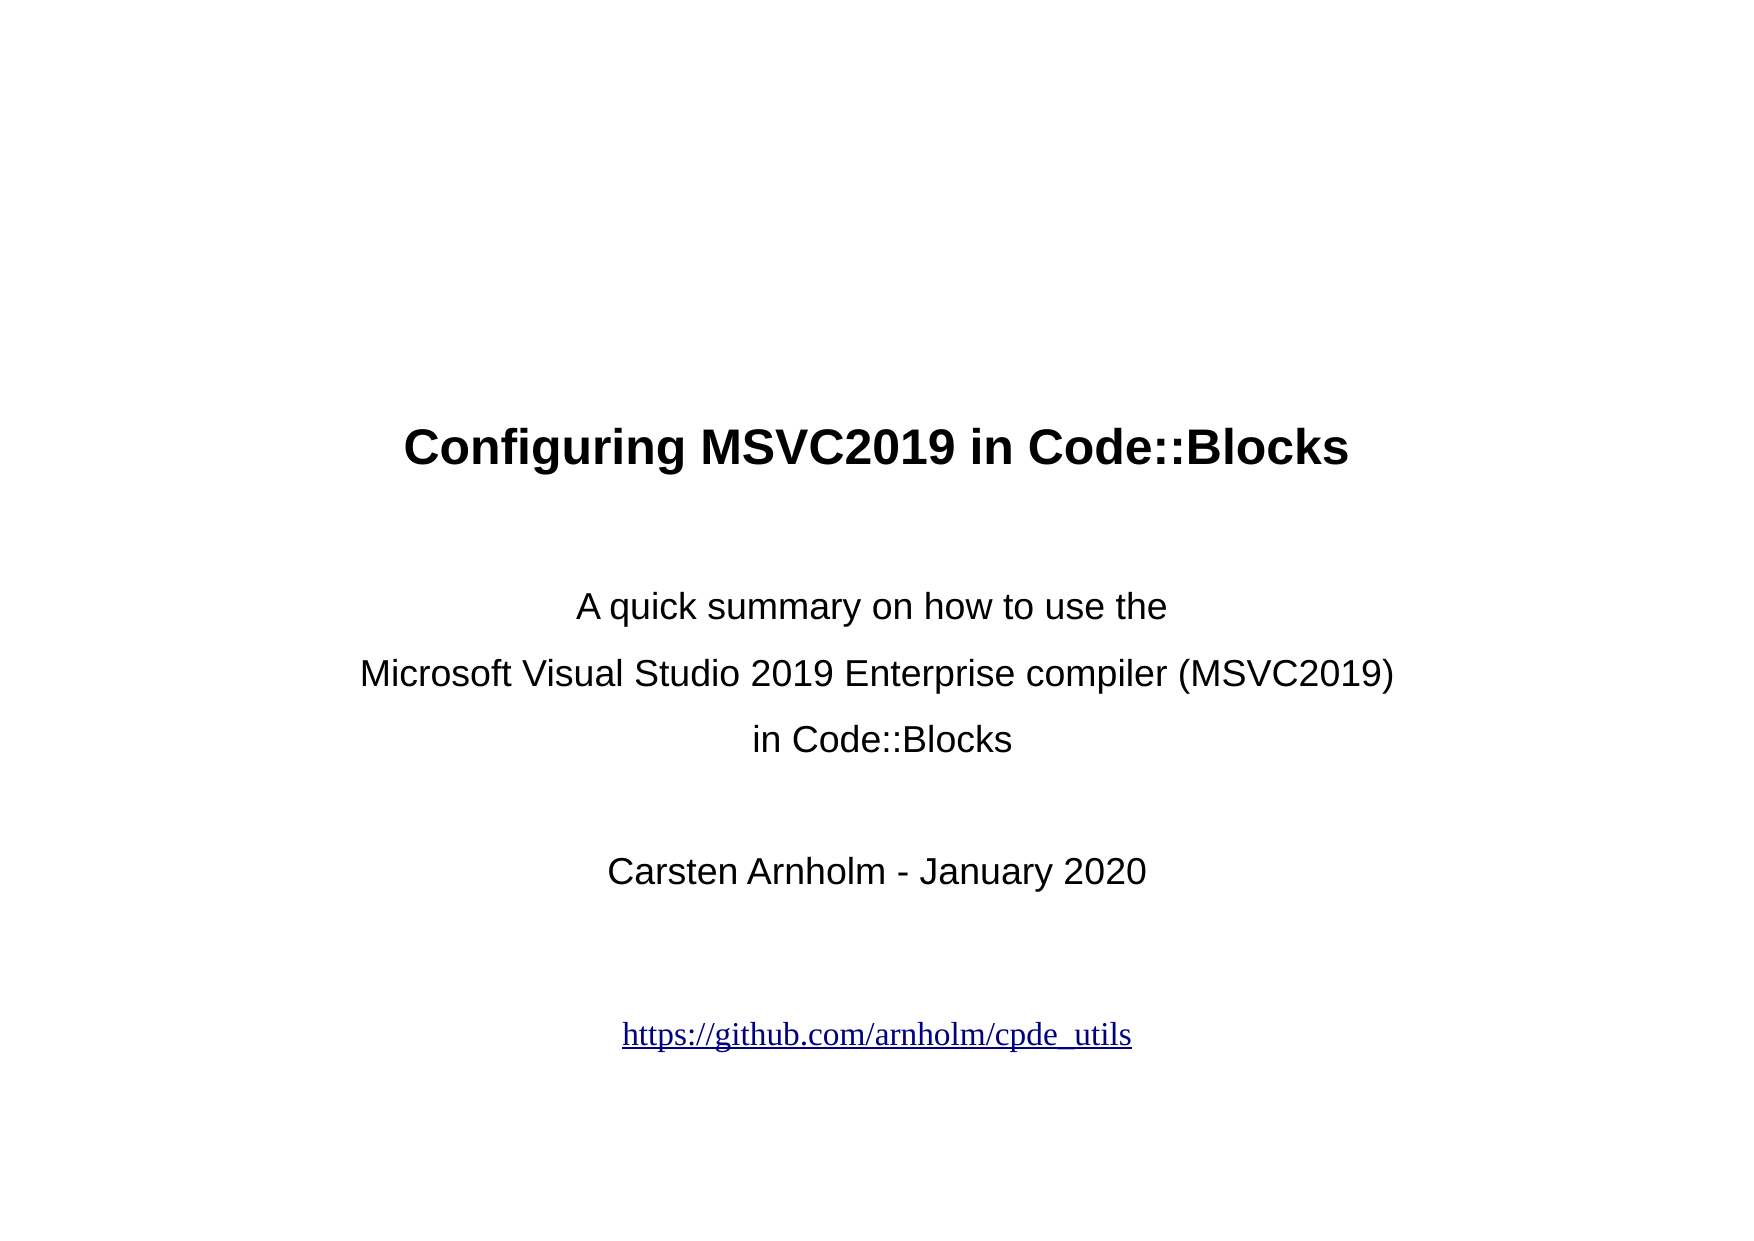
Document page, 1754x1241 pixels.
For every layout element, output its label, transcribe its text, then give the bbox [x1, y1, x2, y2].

text Configuring MSVC2019 in Code::Blocks [118, 417, 1636, 475]
text in Code::Blocks [118, 717, 1636, 760]
text Microsoft Visual Studio 2019 Enterprise compiler (MSVC2019) [118, 651, 1636, 694]
text Carsten Arnholm - January 2020 [118, 849, 1636, 893]
text https://github.com/arnholm/cpde_utils [118, 1014, 1636, 1052]
text A quick summary on how to use the [118, 584, 1636, 628]
